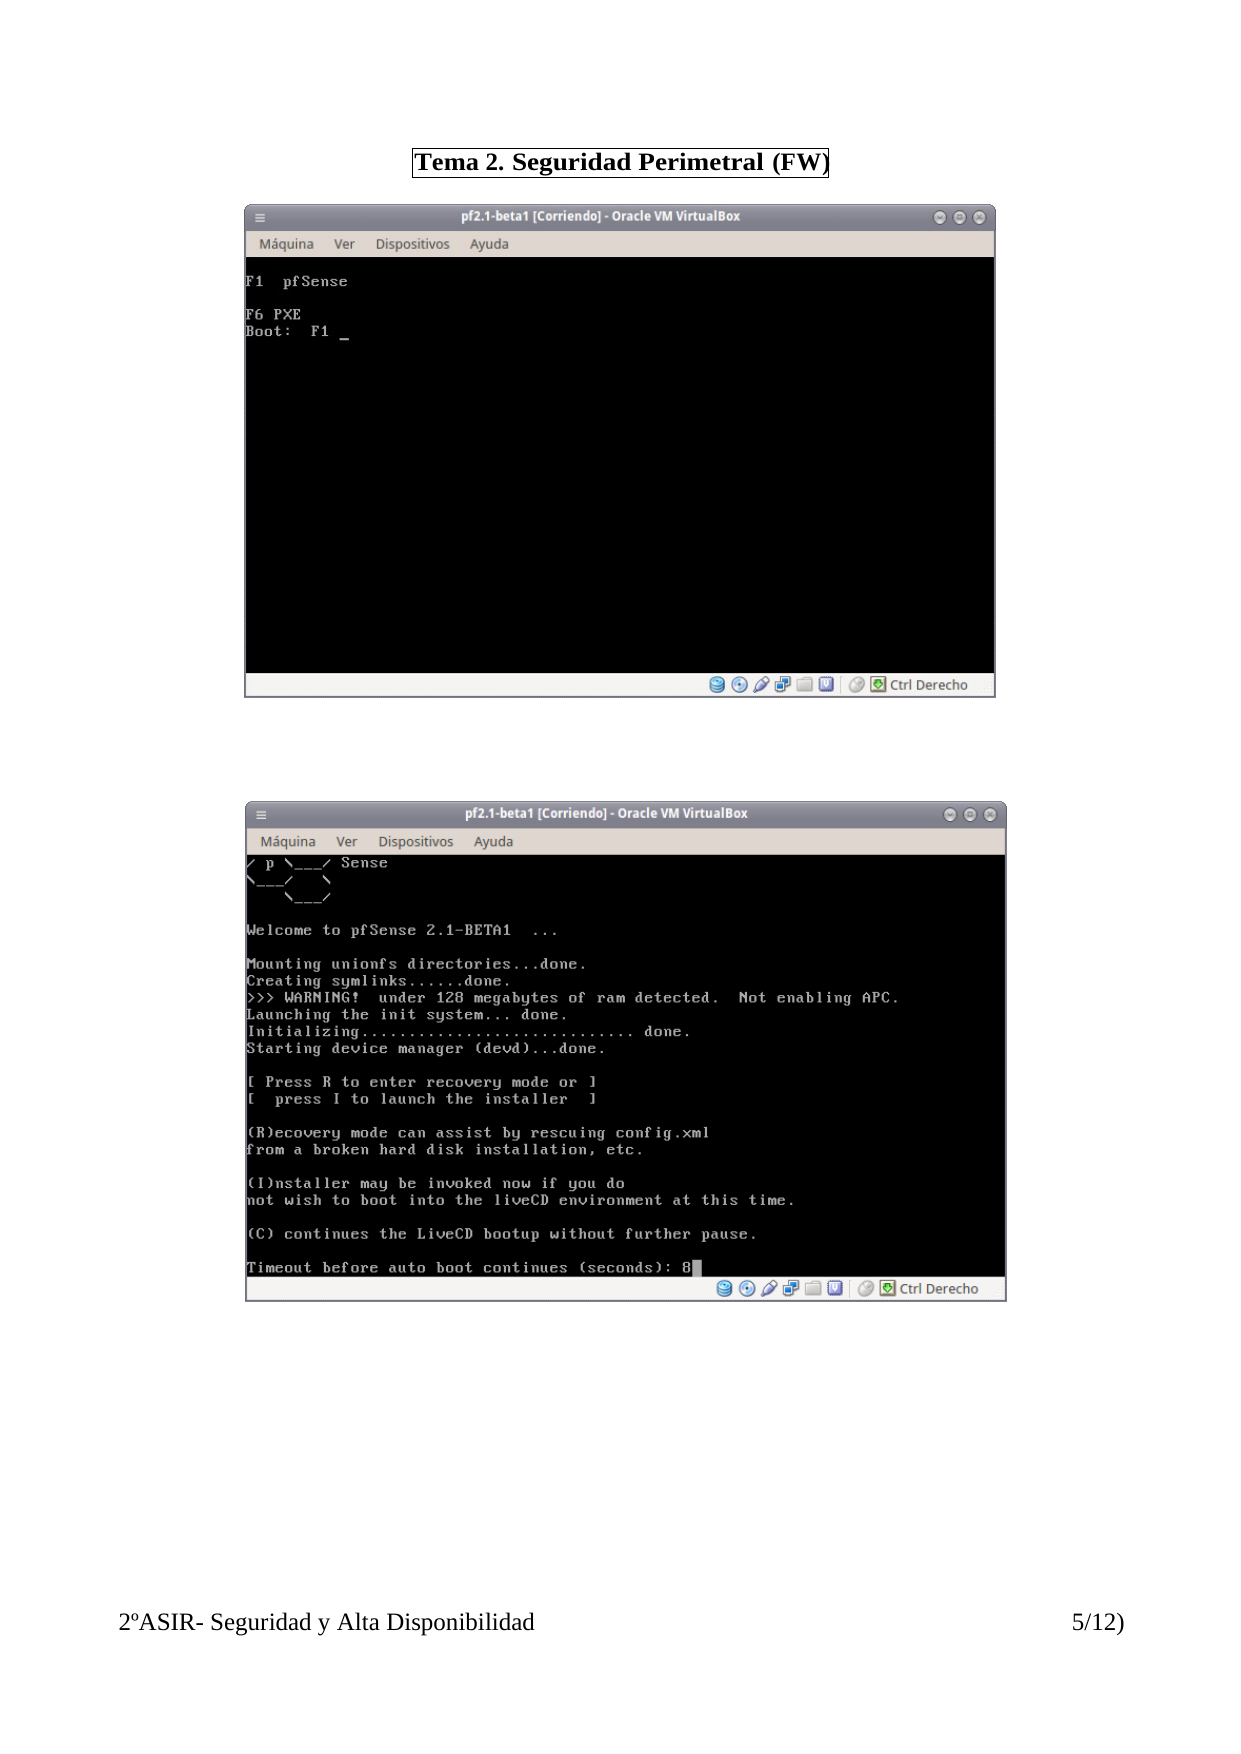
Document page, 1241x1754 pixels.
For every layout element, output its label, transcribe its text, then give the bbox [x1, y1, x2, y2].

text 2ºASIR- Seguridad y Alta Disponibilidad 5/12) [118, 1607, 1134, 1636]
picture [245, 801, 1007, 1302]
picture [244, 204, 996, 698]
